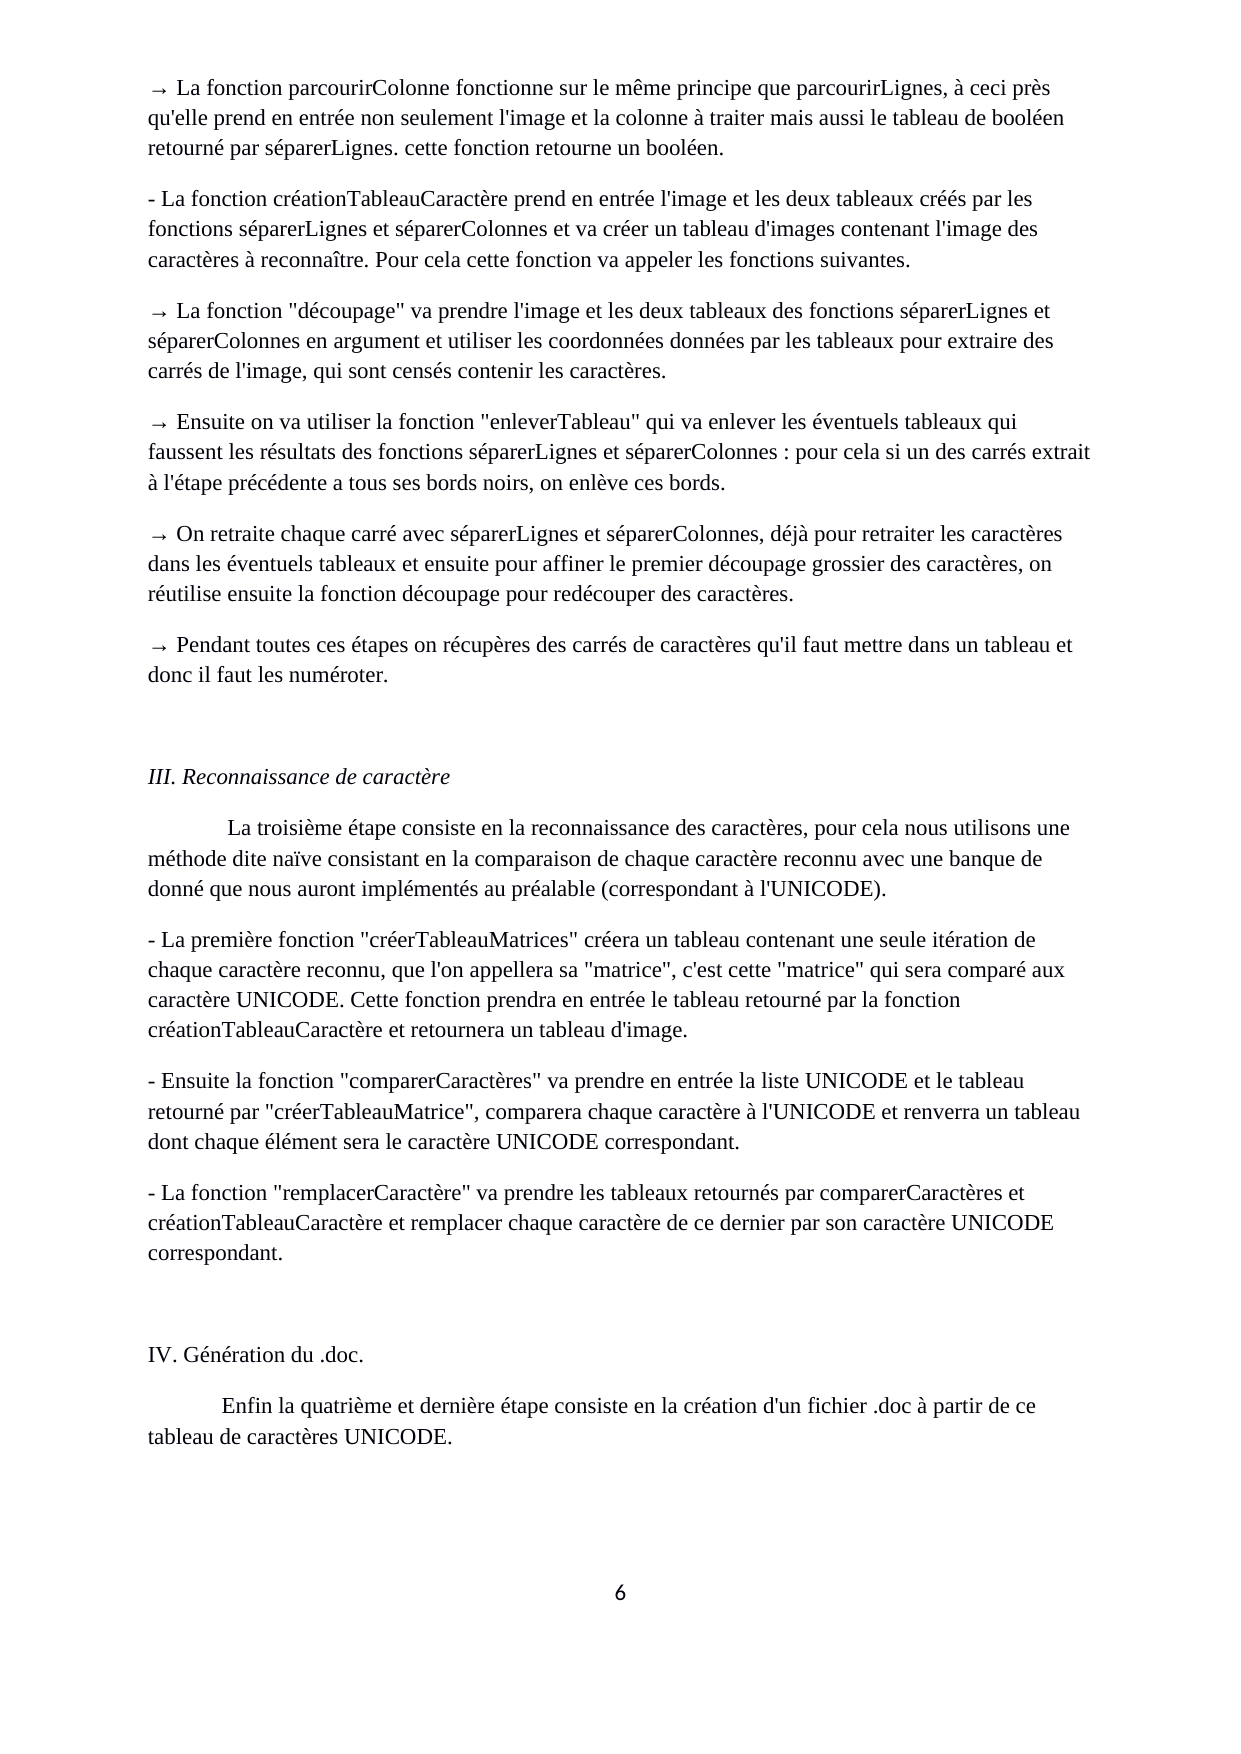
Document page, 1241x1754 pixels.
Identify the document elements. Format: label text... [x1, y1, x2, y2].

text III. Reconnaissance de caractère [148, 763, 1093, 790]
text → On retraite chaque carré avec séparerLignes et séparerColonnes, déjà pour retraiter les caractères dans les éventuels tableaux et ensuite pour affiner le premier découpage grossier des caractères, on réutilise ensuite la fonction découpage pour redécouper des caractères. [148, 519, 1093, 606]
text → La fonction parcourirColonne fonctionne sur le même principe que parcourirLignes, à ceci près qu'elle prend en entrée non seulement l'image et la colonne à traiter mais aussi le tableau de booléen retourné par séparerLignes. cette fonction retourne un booléen. [148, 74, 1093, 161]
text IV. Génération du .doc. [148, 1341, 1093, 1368]
text → Pendant toutes ces étapes on récupères des carrés de caractères qu'il faut mettre dans un tableau et donc il faut les numéroter. [148, 631, 1093, 688]
text → La fonction "découpage" va prendre l'image et les deux tableaux des fonctions séparerLignes et séparerColonnes en argument et utiliser les coordonnées données par les tableaux pour extraire des carrés de l'image, qui sont censés contenir les caractères. [148, 297, 1093, 383]
text La troisième étape consiste en la reconnaissance des caractères, pour cela nous utilisons une méthode dite naïve consistant en la comparaison de chaque caractère reconnu avec une banque de donné que nous auront implémentés au préalable (correspondant à l'UNICODE). [148, 814, 1093, 901]
text Enfin la quatrième et dernière étape consiste en la création d'un fichier .doc à partir de ce tableau de caractères UNICODE. [148, 1392, 1093, 1449]
text - La fonction créationTableauCaractère prend en entrée l'image et les deux tableaux créés par les fonctions séparerLignes et séparerColonnes et va créer un tableau d'images contenant l'image des caractères à reconnaître. Pour cela cette fonction va appeler les fonctions suivantes. [148, 185, 1093, 272]
text → Ensuite on va utiliser la fonction "enleverTableau" qui va enlever les éventuels tableaux qui faussent les résultats des fonctions séparerLignes et séparerColonnes : pour cela si un des carrés extrait à l'étape précédente a tous ses bords noirs, on enlève ces bords. [148, 408, 1093, 495]
text - La première fonction "créerTableauMatrices" créera un tableau contenant une seule itération de chaque caractère reconnu, que l'on appellera sa "matrice", c'est cette "matrice" qui sera comparé aux caractère UNICODE. Cette fonction prendra en entrée le tableau retourné par la fonction créationTableauCaractère et retournera un tableau d'image. [148, 926, 1093, 1043]
text - La fonction "remplacerCaractère" va prendre les tableaux retournés par comparerCaractères et créationTableauCaractère et remplacer chaque caractère de ce dernier par son caractère UNICODE correspondant. [148, 1179, 1093, 1266]
text - Ensuite la fonction "comparerCaractères" va prendre en entrée la liste UNICODE et le tableau retourné par "créerTableauMatrice", comparera chaque caractère à l'UNICODE et renverra un tableau dont chaque élément sera le caractère UNICODE correspondant. [148, 1067, 1093, 1154]
